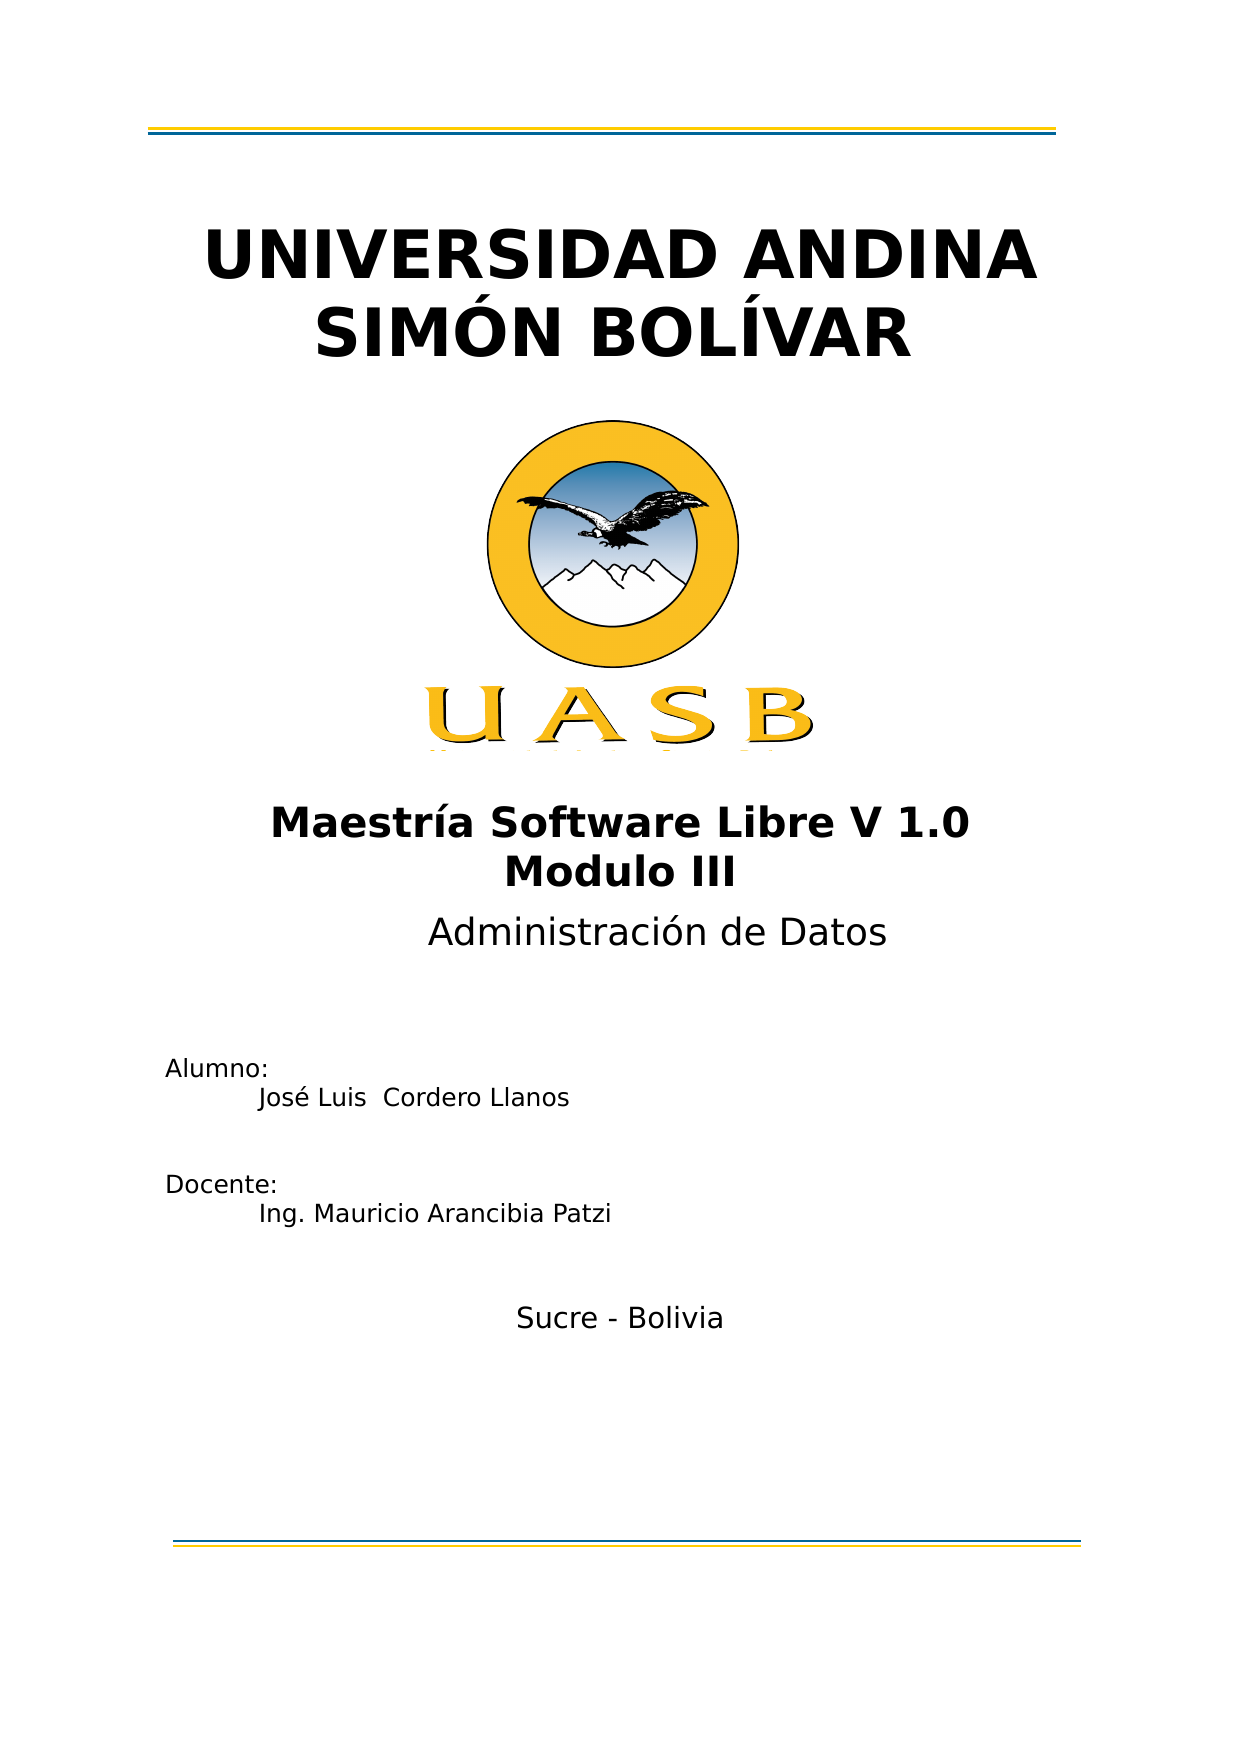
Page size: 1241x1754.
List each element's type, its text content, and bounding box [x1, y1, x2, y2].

text Modulo III [118, 847, 1122, 896]
subtitle Administración de Datos [118, 910, 1122, 954]
picture [420, 420, 821, 751]
text Sucre - Bolivia [118, 1302, 1122, 1336]
text Docente: [118, 1171, 1122, 1200]
title UNIVERSIDAD ANDINA SIMÓN BOLÍVAR [118, 217, 1122, 372]
text Maestría Software Libre V 1.0 [118, 799, 1122, 847]
text Alumno: [118, 1054, 1122, 1083]
text Ing. Mauricio Arancibia Patzi [118, 1200, 1122, 1229]
text José Luis Cordero Llanos [118, 1083, 1122, 1112]
